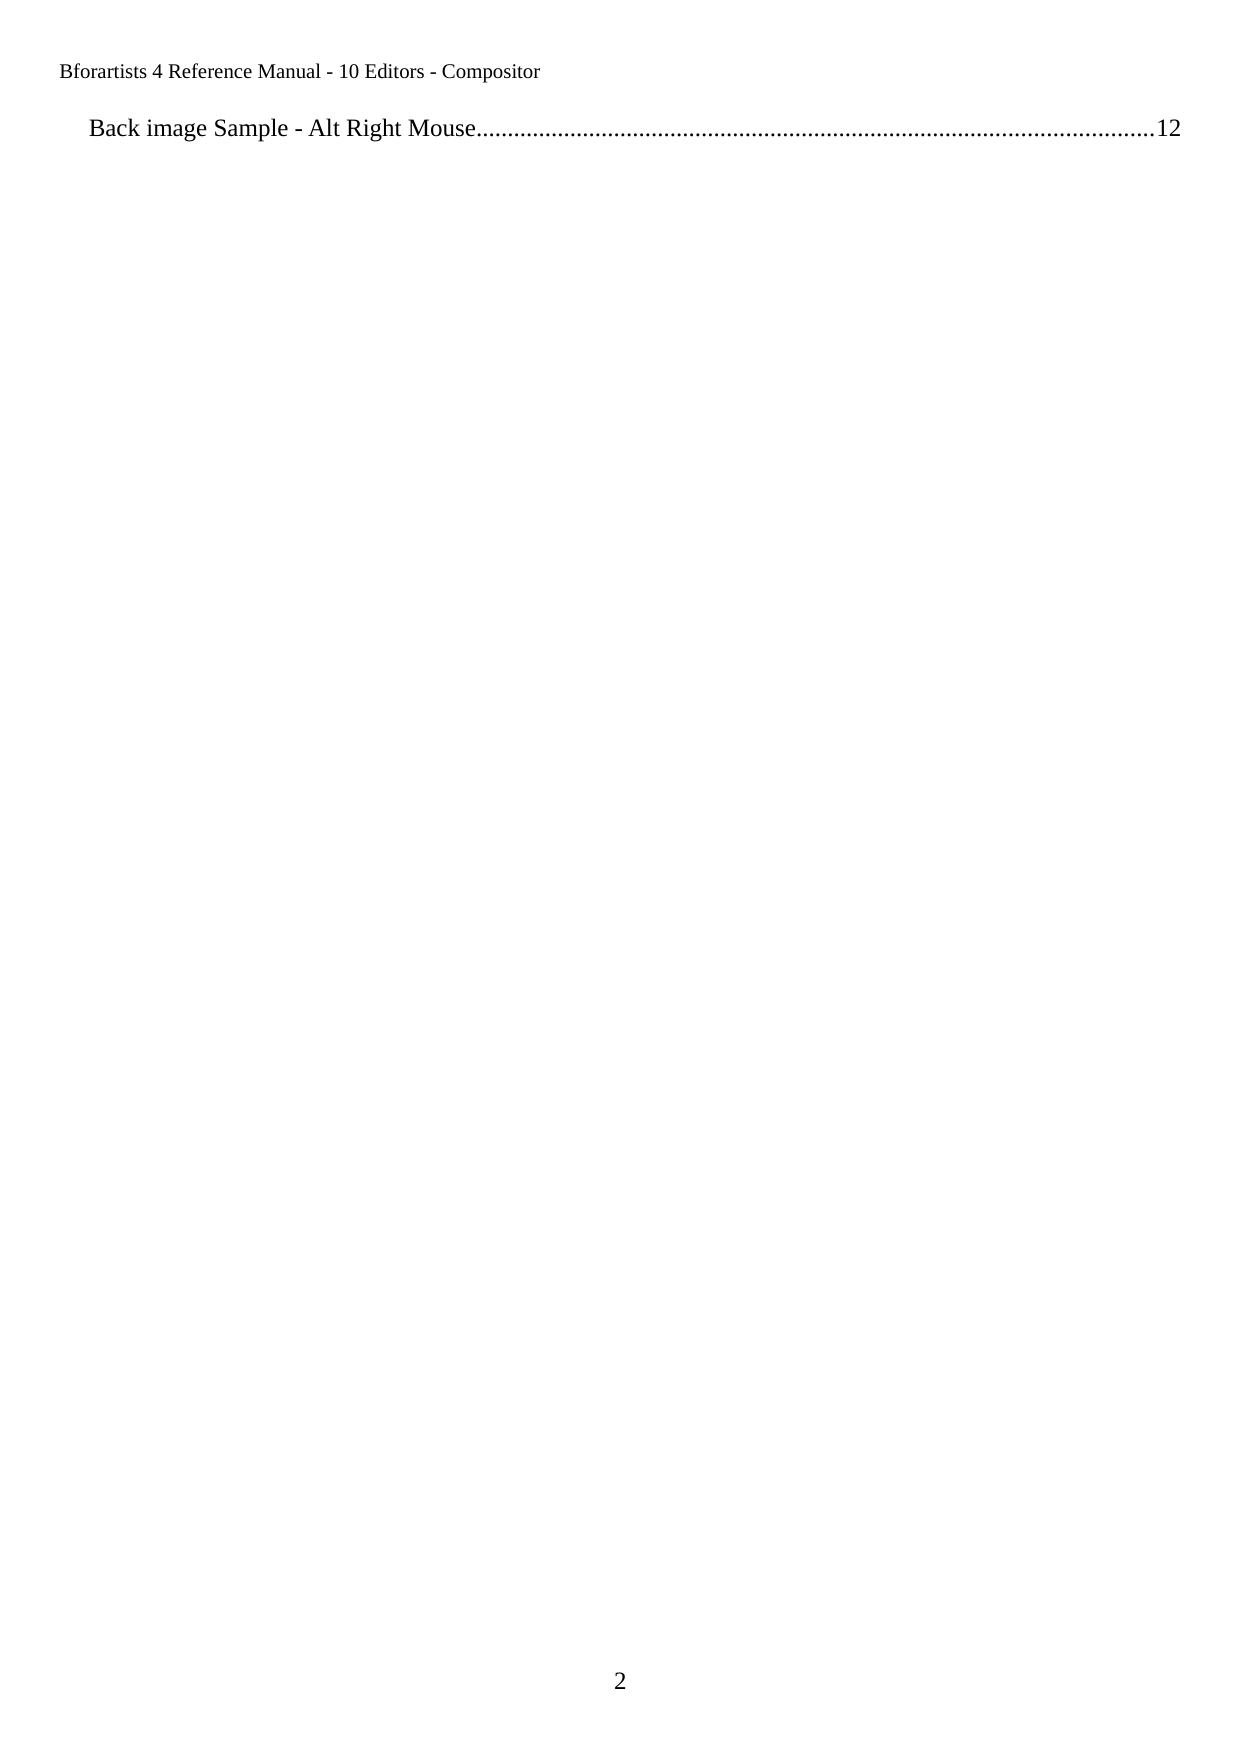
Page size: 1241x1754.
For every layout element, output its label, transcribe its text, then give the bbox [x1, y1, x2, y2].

text Back image Sample - Alt Right Mouse 12 [88, 113, 1181, 141]
